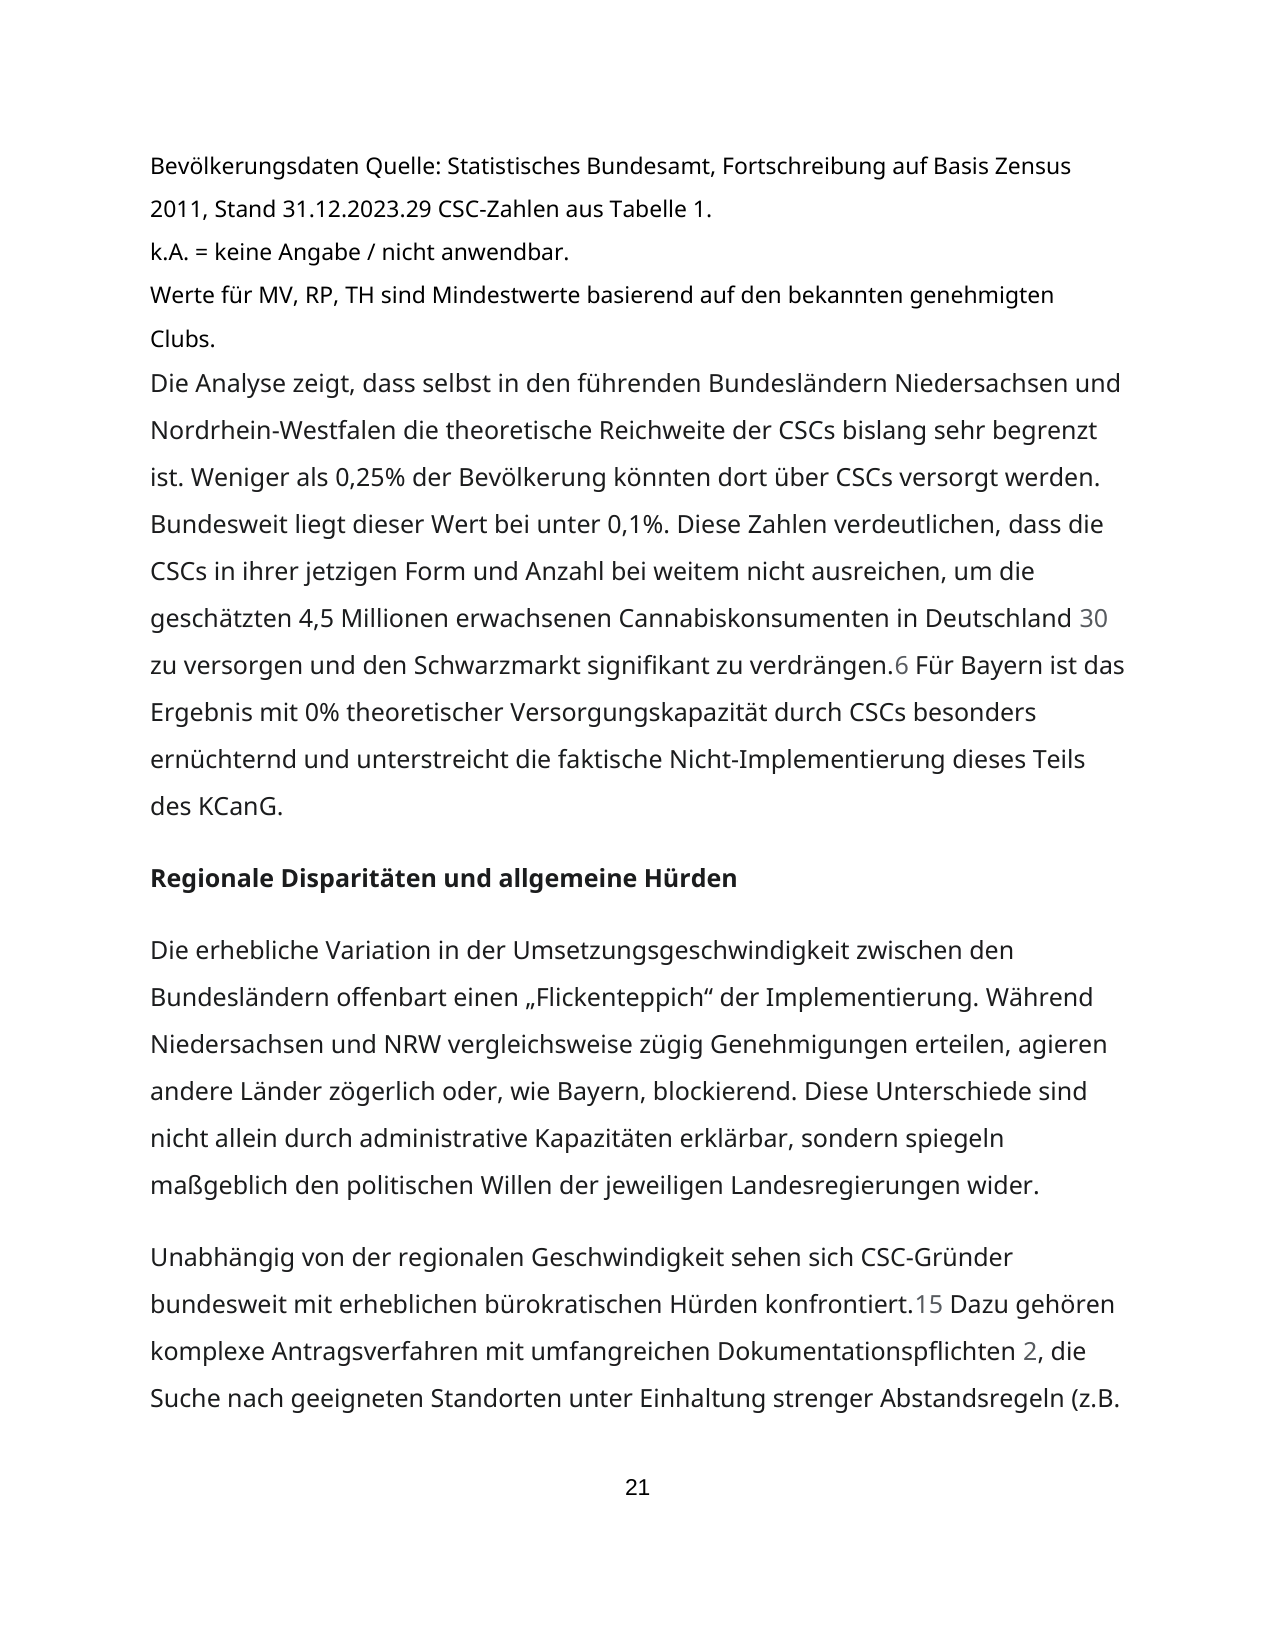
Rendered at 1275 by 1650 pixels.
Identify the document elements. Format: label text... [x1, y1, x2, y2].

text Die Analyse zeigt, dass selbst in den führenden Bundesländern Niedersachsen und Nordrhein-Westfalen die theoretische Reichweite der CSCs bislang sehr begrenzt ist. Weniger als 0,25% der Bevölkerung könnten dort über CSCs versorgt werden. Bundesweit liegt dieser Wert bei unter 0,1%. Diese Zahlen verdeutlichen, dass die CSCs in ihrer jetzigen Form und Anzahl bei weitem nicht ausreichen, um die geschätzten 4,5 Millionen erwachsenen Cannabiskonsumenten in Deutschland 30 zu versorgen und den Schwarzmarkt signifikant zu verdrängen.6 Für Bayern ist das Ergebnis mit 0% theoretischer Versorgungskapazität durch CSCs besonders ernüchternd und unterstreicht die faktische Nicht-Implementierung dieses Teils des KCanG. [150, 366, 1125, 822]
text Bevölkerungsdaten Quelle: Statistisches Bundesamt, Fortschreibung auf Basis Zensus 2011, Stand 31.12.2023.29 CSC-Zahlen aus Tabelle 1. [150, 150, 1125, 224]
text k.A. = keine Angabe / nicht anwendbar. [150, 236, 1125, 267]
text Werte für MV, RP, TH sind Mindestwerte basierend auf den bekannten genehmigten Clubs. [150, 279, 1125, 354]
text Unabhängig von der regionalen Geschwindigkeit sehen sich CSC-Gründer bundesweit mit erheblichen bürokratischen Hürden konfrontiert.15 Dazu gehören komplexe Antragsverfahren mit umfangreichen Dokumentationspflichten 2, die Suche nach geeigneten Standorten unter Einhaltung strenger Abstandsregeln (z.B. [150, 1239, 1125, 1414]
text Regionale Disparitäten und allgemeine Hürden [150, 860, 1125, 894]
text Die erhebliche Variation in der Umsetzungsgeschwindigkeit zwischen den Bundesländern offenbart einen „Flickenteppich“ der Implementierung. Während Niedersachsen und NRW vergleichsweise zügig Genehmigungen erteilen, agieren andere Länder zögerlich oder, wie Bayern, blockierend. Diese Unterschiede sind nicht allein durch administrative Kapazitäten erklärbar, sondern spiegeln maßgeblich den politischen Willen der jeweiligen Landesregierungen wider. [150, 932, 1125, 1201]
